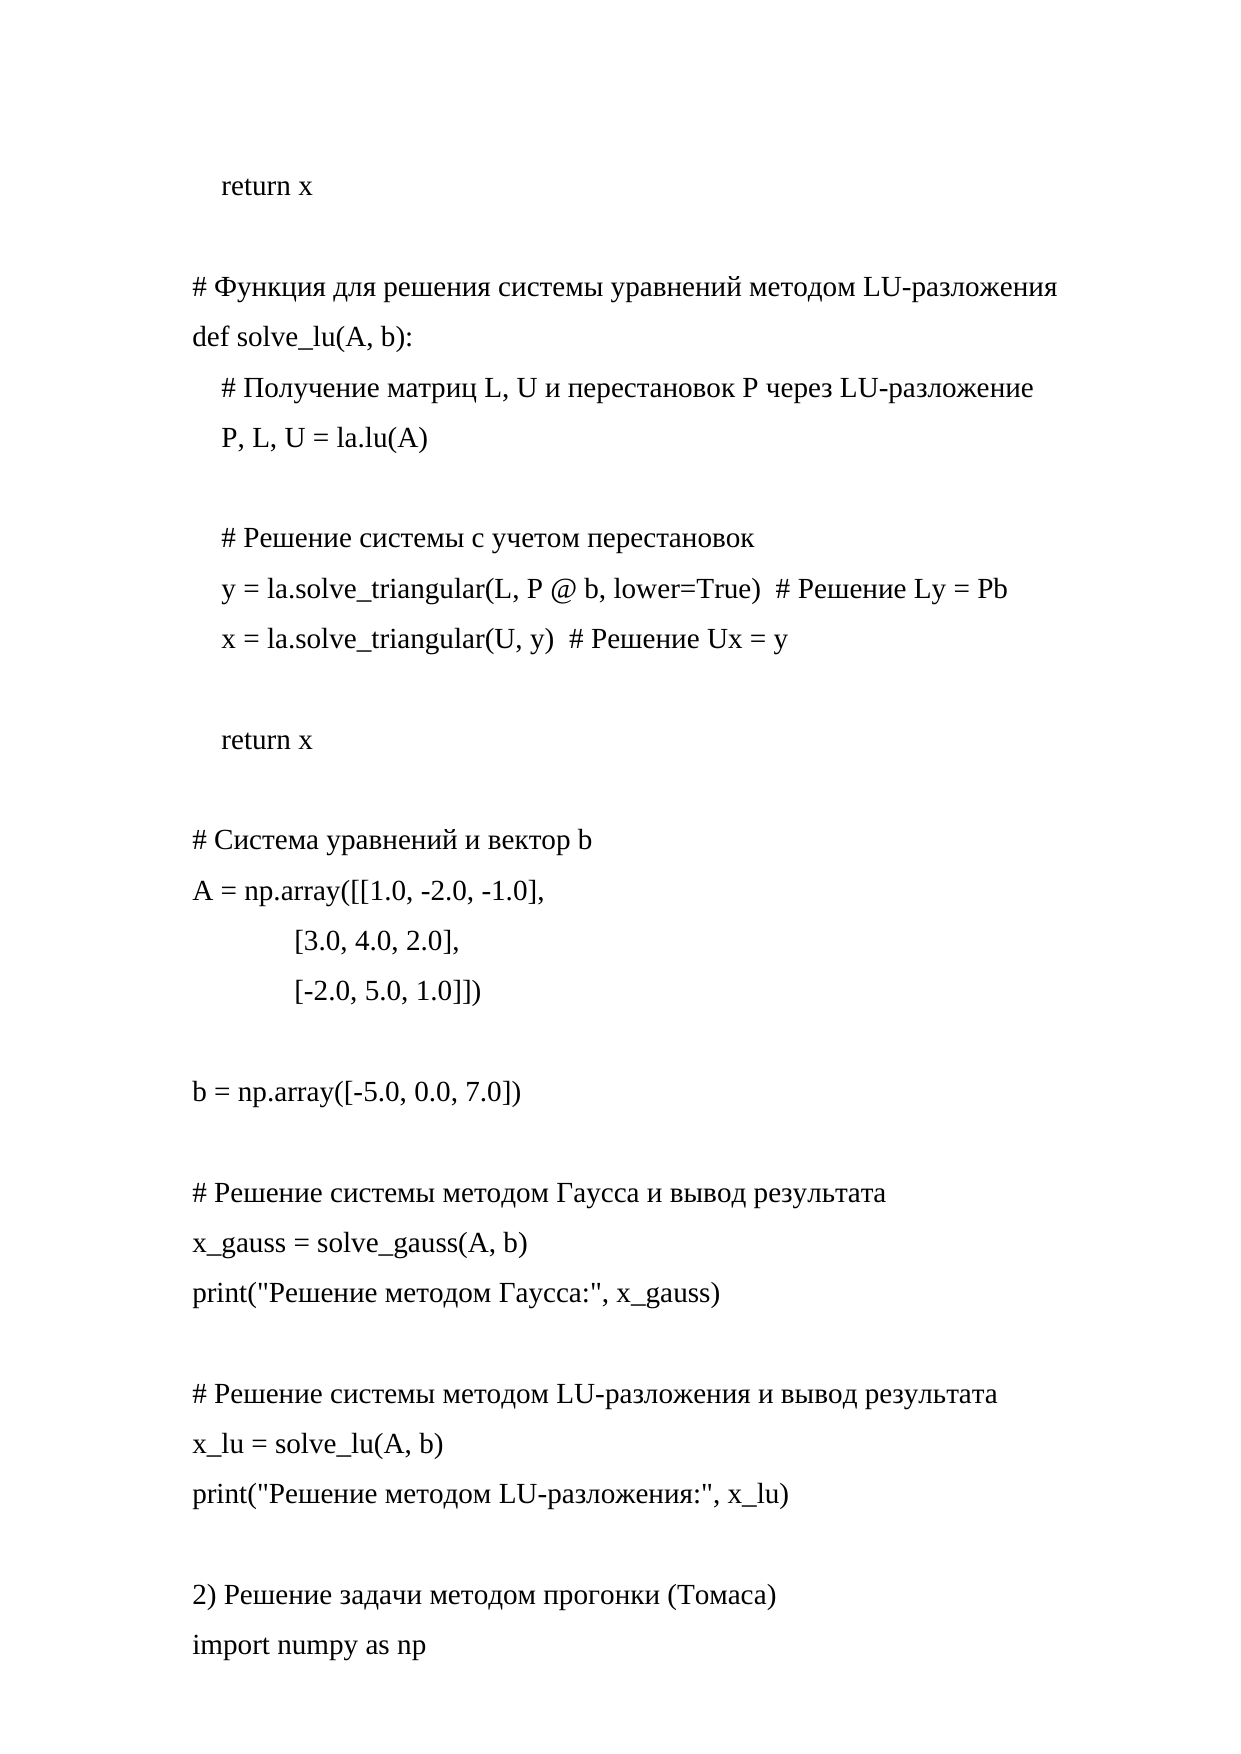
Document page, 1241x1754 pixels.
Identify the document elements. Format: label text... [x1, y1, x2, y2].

text [-2.0, 5.0, 1.0]]) [118, 973, 1181, 1007]
text P, L, U = la.lu(A) [118, 420, 1181, 453]
text [3.0, 4.0, 2.0], [118, 923, 1181, 957]
text # Получение матриц L, U и перестановок P через LU-разложение [118, 370, 1181, 403]
text x = la.solve_triangular(U, y) # Решение Ux = y [118, 621, 1181, 655]
text # Решение системы методом Гаусса и вывод результата [118, 1175, 1181, 1208]
text x_gauss = solve_gauss(A, b) [118, 1225, 1181, 1258]
text import numpy as np [118, 1627, 1181, 1661]
text x_lu = solve_lu(A, b) [118, 1426, 1181, 1460]
text return x [118, 168, 1181, 202]
text # Решение системы методом LU-разложения и вывод результата [118, 1376, 1181, 1409]
text def solve_lu(A, b): [118, 319, 1181, 353]
text 2) Решение задачи методом прогонки (Томаса) [118, 1577, 1181, 1611]
text b = np.array([-5.0, 0.0, 7.0]) [118, 1074, 1181, 1108]
text A = np.array([[1.0, -2.0, -1.0], [118, 873, 1181, 906]
text # Система уравнений и вектор b [118, 822, 1181, 856]
text # Функция для решения системы уравнений методом LU-разложения [118, 269, 1181, 303]
text # Решение системы с учетом перестановок [118, 521, 1181, 554]
text print("Решение методом Гаусса:", x_gauss) [118, 1275, 1181, 1309]
text print("Решение методом LU-разложения:", x_lu) [118, 1477, 1181, 1510]
text y = la.solve_triangular(L, P @ b, lower=True) # Решение Ly = Pb [118, 571, 1181, 604]
text return x [118, 722, 1181, 755]
